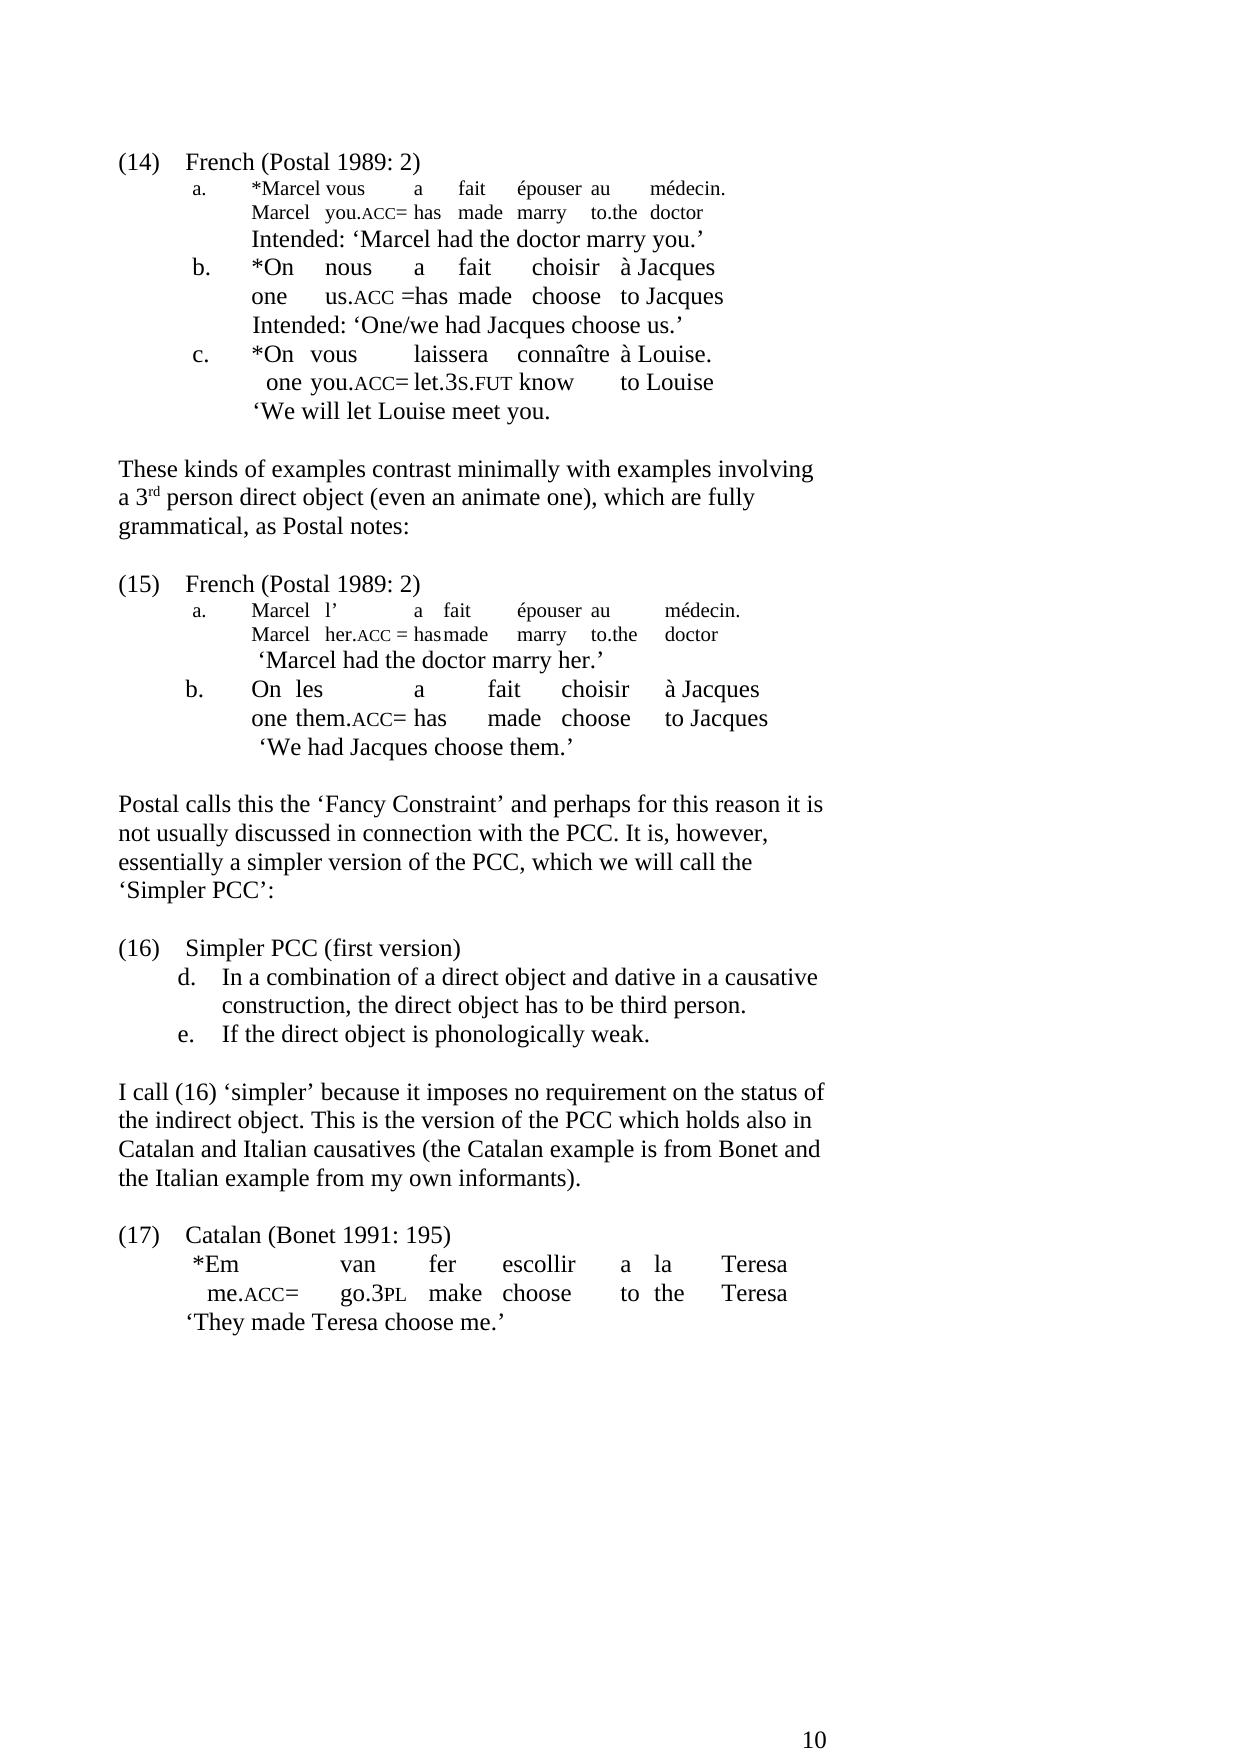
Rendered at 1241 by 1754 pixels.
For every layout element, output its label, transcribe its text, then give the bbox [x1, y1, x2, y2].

text These kinds of examples contrast minimally with examples involving a 3rd person direct object (even an animate one), which are fully grammatical, as Postal notes: [118, 454, 827, 540]
text Intended: ‘One/we had Jacques choose us.’ [118, 310, 827, 339]
text ‘Marcel had the doctor marry her.’ [118, 646, 827, 674]
text a. Marcel l’ a fait épouser au médecin. [118, 597, 827, 622]
text a. *Marcel vous a fait épouser au médecin. [118, 176, 827, 200]
text ‘They made Teresa choose me.’ [118, 1307, 827, 1336]
text *Em van fer escollir a la Teresa [118, 1249, 827, 1278]
list In a combination of a direct object and dative in a causative construction, the direct object has to be third person. [177, 962, 827, 1019]
text (14) French (Postal 1989: 2) [118, 147, 827, 176]
text (17) Catalan (Bonet 1991: 195) [118, 1221, 827, 1249]
text one you.acc= let.3s.fut know to Louise [118, 367, 827, 396]
text one us.acc =has made choose to Jacques [118, 281, 827, 310]
list If the direct object is phonologically weak. [177, 1019, 827, 1048]
text Marcel her.acc = has made marry to.the doctor [118, 622, 827, 646]
text b. On les a fait choisir à Jacques [118, 674, 827, 703]
text b. *On nous a fait choisir à Jacques [118, 252, 827, 281]
text ‘We will let Louise meet you. [118, 396, 827, 425]
text (16) Simpler PCC (first version) [118, 933, 827, 962]
text Postal calls this the ‘Fancy Constraint’ and perhaps for this reason it is not usually discussed in connection with the PCC. It is, however, essentially a simpler version of the PCC, which we will call the ‘Simpler PCC’: [118, 789, 827, 904]
text Marcel you.acc= has made marry to.the doctor [118, 200, 827, 224]
text Intended: ‘Marcel had the doctor marry you.’ [118, 224, 827, 252]
text (15) French (Postal 1989: 2) [118, 569, 827, 597]
text one them.acc= has made choose to Jacques [118, 703, 827, 732]
text I call (16) ‘simpler’ because it imposes no requirement on the status of the indirect object. This is the version of the PCC which holds also in Catalan and Italian causatives (the Catalan example is from Bonet and the Italian example from my own informants). [118, 1077, 827, 1192]
text me.acc= go.3pl make choose to the Teresa [118, 1278, 827, 1307]
text c. *On vous laissera connaître à Louise. [118, 339, 827, 367]
text ‘We had Jacques choose them.’ [118, 732, 827, 761]
